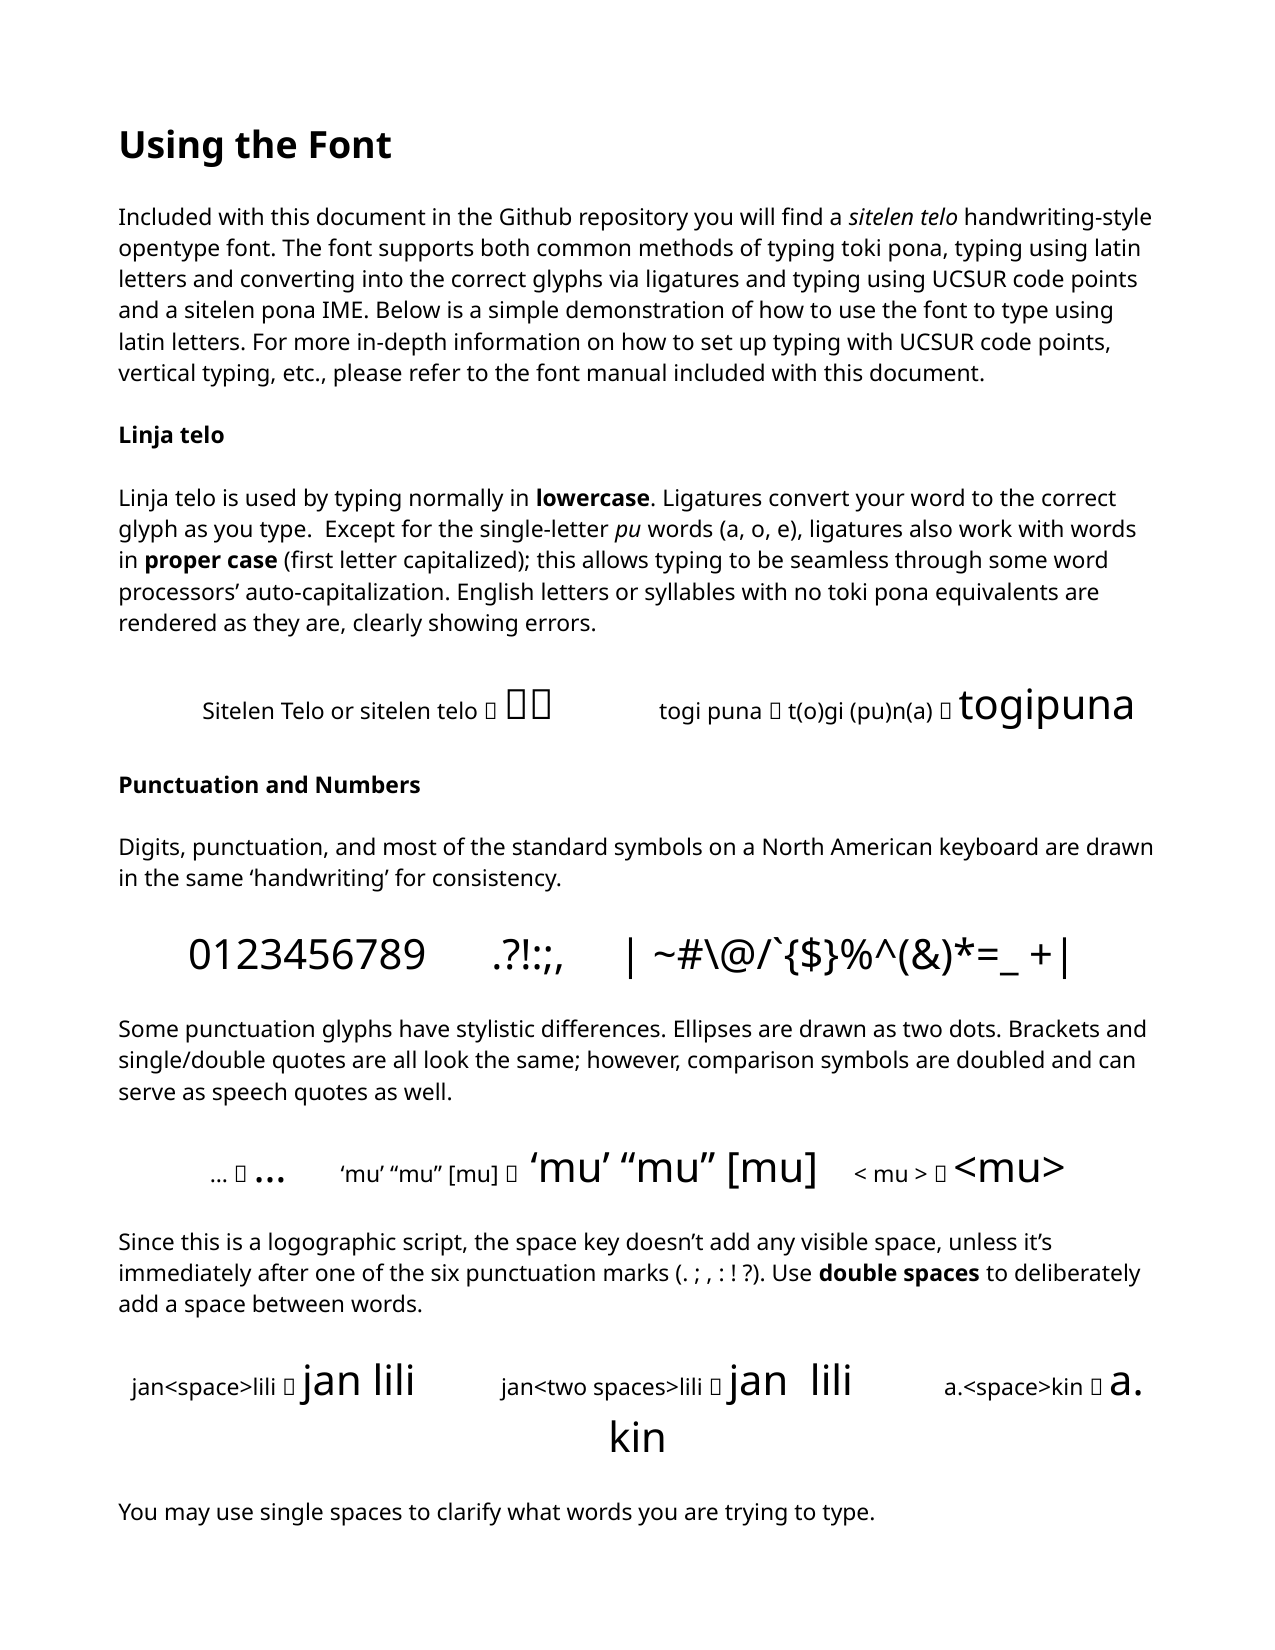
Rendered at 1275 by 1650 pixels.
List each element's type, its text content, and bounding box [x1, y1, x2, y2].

text Since this is a logographic script, the space key doesn’t add any visible space, unless it’s immediately after one of the six punctuation marks (. ; , : ! ?). Use double spaces to deliberately add a space between words. [118, 1226, 1157, 1320]
text Linja telo is used by typing normally in lowercase. Ligatures convert your word to the correct glyph as you type. Except for the single-letter pu words (a, o, e), ligatures also work with words in proper case (first letter capitalized); this allows typing to be seamless through some word processors’ auto-capitalization. English letters or syllables with no toki pona equivalents are rendered as they are, clearly showing errors. [118, 482, 1157, 638]
text 0123456789 .?!:;, | ~#\@/`{$}%^(&)*=_ +| [118, 925, 1157, 982]
text Some punctuation glyphs have stylistic differences. Ellipses are drawn as two dots. Brackets and single/double quotes are all look the same; however, comparison symbols are doubled and can serve as speech quotes as well. [118, 1013, 1157, 1107]
text jan<space>lili  jan lili jan<two spaces>lili  jan lili a.<space>kin  a. kin [118, 1351, 1157, 1464]
text Linja telo [118, 419, 1157, 450]
text You may use single spaces to clarify what words you are trying to type. [118, 1496, 1157, 1527]
text Using the Font [118, 118, 1157, 169]
text Digits, punctuation, and most of the standard symbols on a North American keyboard are drawn in the same ‘handwriting’ for consistency. [118, 831, 1157, 894]
text Punctuation and Numbers [118, 769, 1157, 800]
text Included with this document in the Github repository you will find a sitelen telo handwriting-style opentype font. The font supports both common methods of typing toki pona, typing using latin letters and converting into the correct glyphs via ligatures and typing using UCSUR code points and a sitelen pona IME. Below is a simple demonstration of how to use the font to type using latin letters. For more in-depth information on how to set up typing with UCSUR code points, vertical typing, etc., please refer to the font manual included with this document. [118, 200, 1157, 388]
table_header Sitelen Telo or sitelen telo  󱥠󱥪 [118, 669, 637, 737]
text …  … ‘mu’ “mu” [mu]  ‘mu’ “mu” [mu] < mu >  <mu> [118, 1138, 1157, 1195]
table_header togi puna  t(o)gi (pu)n(a)  togipuna [638, 669, 1157, 737]
